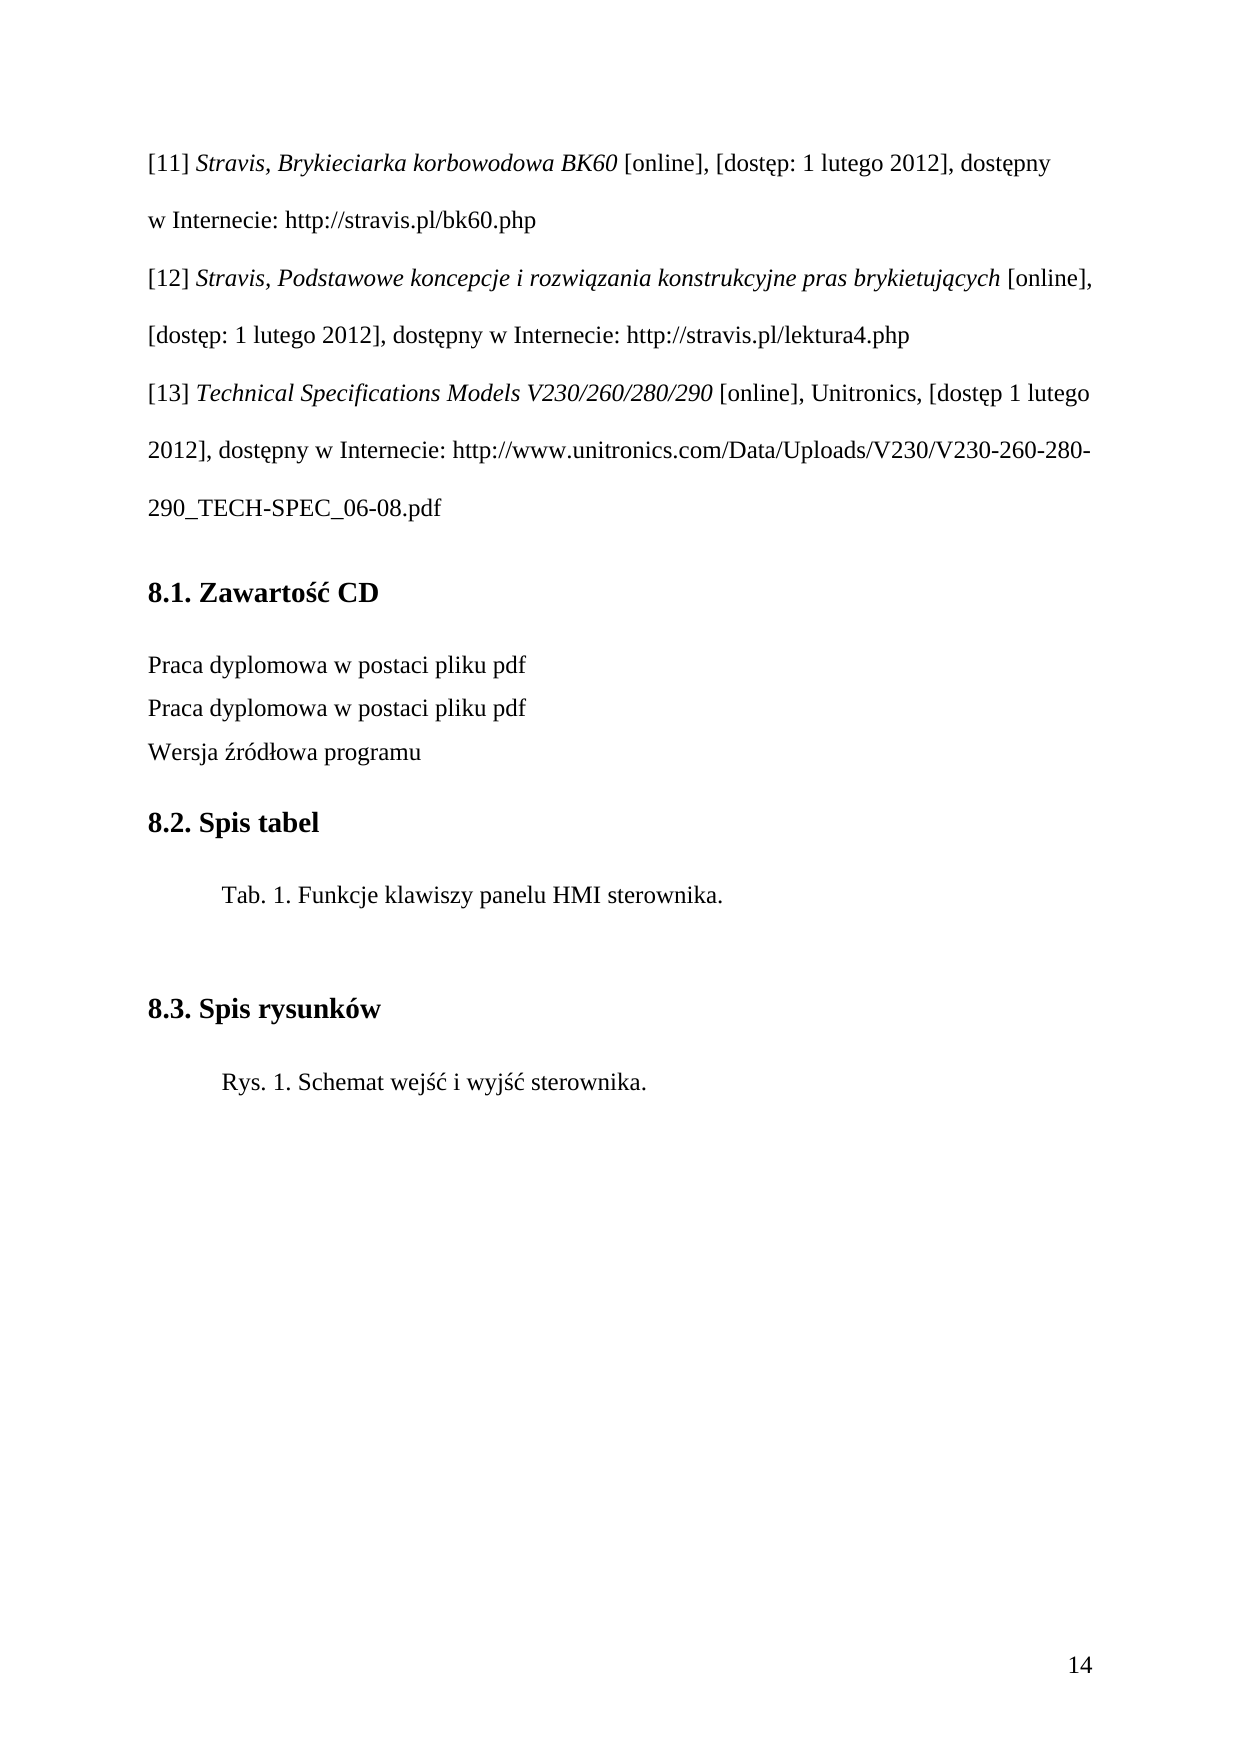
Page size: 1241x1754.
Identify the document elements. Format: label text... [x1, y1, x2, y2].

text [11] Stravis, Brykieciarka korbowodowa BK60 [online], [dostęp: 1 lutego 2012], dostępny w Internecie: http://stravis.pl/bk60.php [148, 148, 1093, 234]
text [12] Stravis, Podstawowe koncepcje i rozwiązania konstrukcyjne pras brykietujących [online], [dostęp: 1 lutego 2012], dostępny w Internecie: http://stravis.pl/lektura4.php [148, 263, 1093, 349]
text Tab. 1. Funkcje klawiszy panelu HMI sterownika. [148, 880, 1093, 909]
text [13] Technical Specifications Models V230/260/280/290 [online], Unitronics, [dostęp 1 lutego 2012], dostępny w Internecie: http://www.unitronics.com/Data/Uploads/V230/V230-260-280-290_TECH-SPEC_06-08.pdf [148, 378, 1093, 521]
text Rys. 1. Schemat wejść i wyjść sterownika. [148, 1067, 1093, 1095]
text Praca dyplomowa w postaci pliku pdf [148, 650, 1093, 679]
subtitle 8.3. Spis rysunków [148, 991, 1093, 1025]
subtitle 8.2. Spis tabel [148, 805, 1093, 838]
text Praca dyplomowa w postaci pliku pdf [148, 693, 1093, 722]
text Wersja źródłowa programu [148, 737, 1093, 765]
subtitle 8.1. Zawartość CD [148, 575, 1093, 609]
